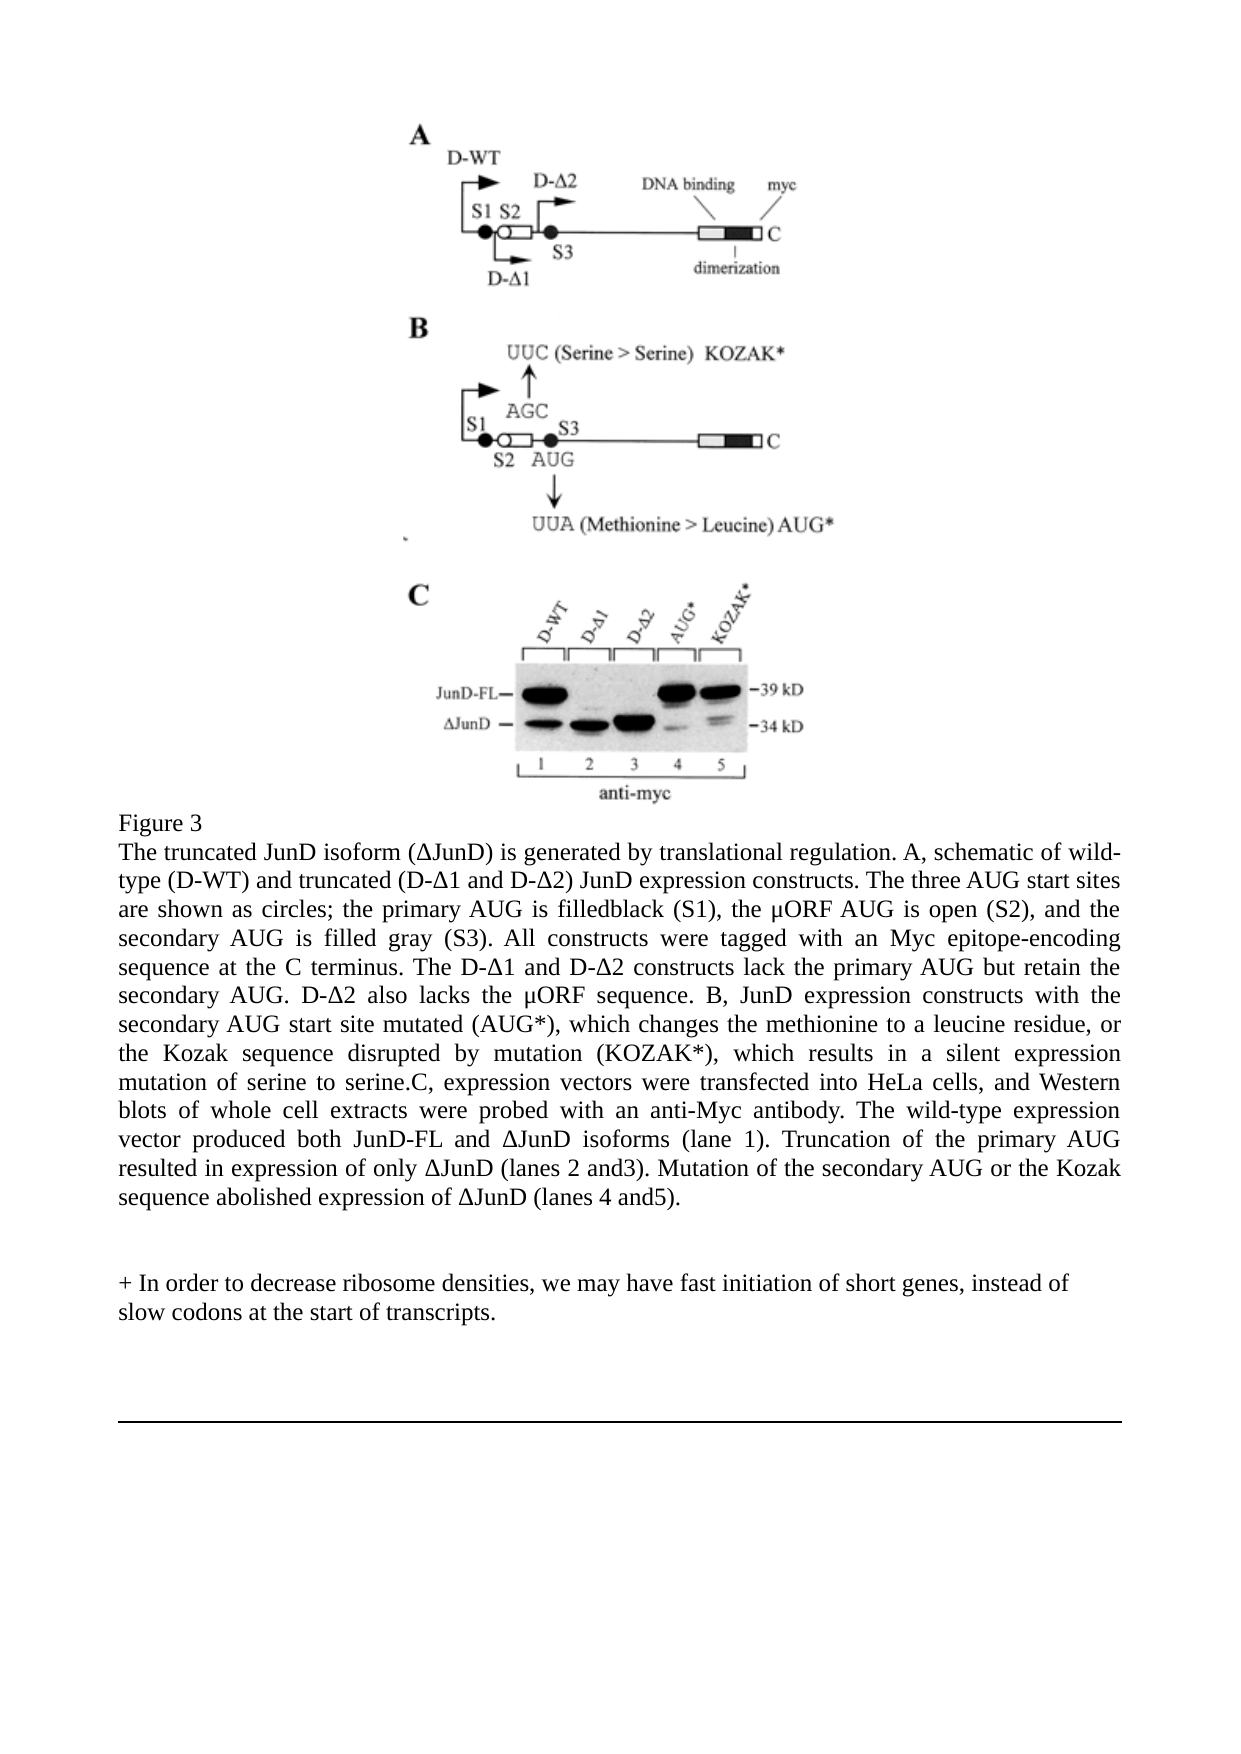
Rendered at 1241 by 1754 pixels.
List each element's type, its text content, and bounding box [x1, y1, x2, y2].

picture [402, 118, 838, 806]
text + In order to decrease ribosome densities, we may have fast initiation of short genes, instead of slow codons at the start of transcripts. [118, 1268, 1122, 1326]
text Figure 3 [118, 808, 1122, 837]
text The truncated JunD isoform (ΔJunD) is generated by translational regulation. A, schematic of wild-type (D-WT) and truncated (D-Δ1 and D-Δ2) JunD expression constructs. The three AUG start sites are shown as circles; the primary AUG is filledblack (S1), the μORF AUG is open (S2), and the secondary AUG is filled gray (S3). All constructs were tagged with an Myc epitope-encoding sequence at the C terminus. The D-Δ1 and D-Δ2 constructs lack the primary AUG but retain the secondary AUG. D-Δ2 also lacks the μORF sequence. B, JunD expression constructs with the secondary AUG start site mutated (AUG*), which changes the methionine to a leucine residue, or the Kozak sequence disrupted by mutation (KOZAK*), which results in a silent expression mutation of serine to serine.C, expression vectors were transfected into HeLa cells, and Western blots of whole cell extracts were probed with an anti-Myc antibody. The wild-type expression vector produced both JunD-FL and ΔJunD isoforms (lane 1). Truncation of the primary AUG resulted in expression of only ΔJunD (lanes 2 and3). Mutation of the secondary AUG or the Kozak sequence abolished expression of ΔJunD (lanes 4 and5). [118, 837, 1122, 1211]
